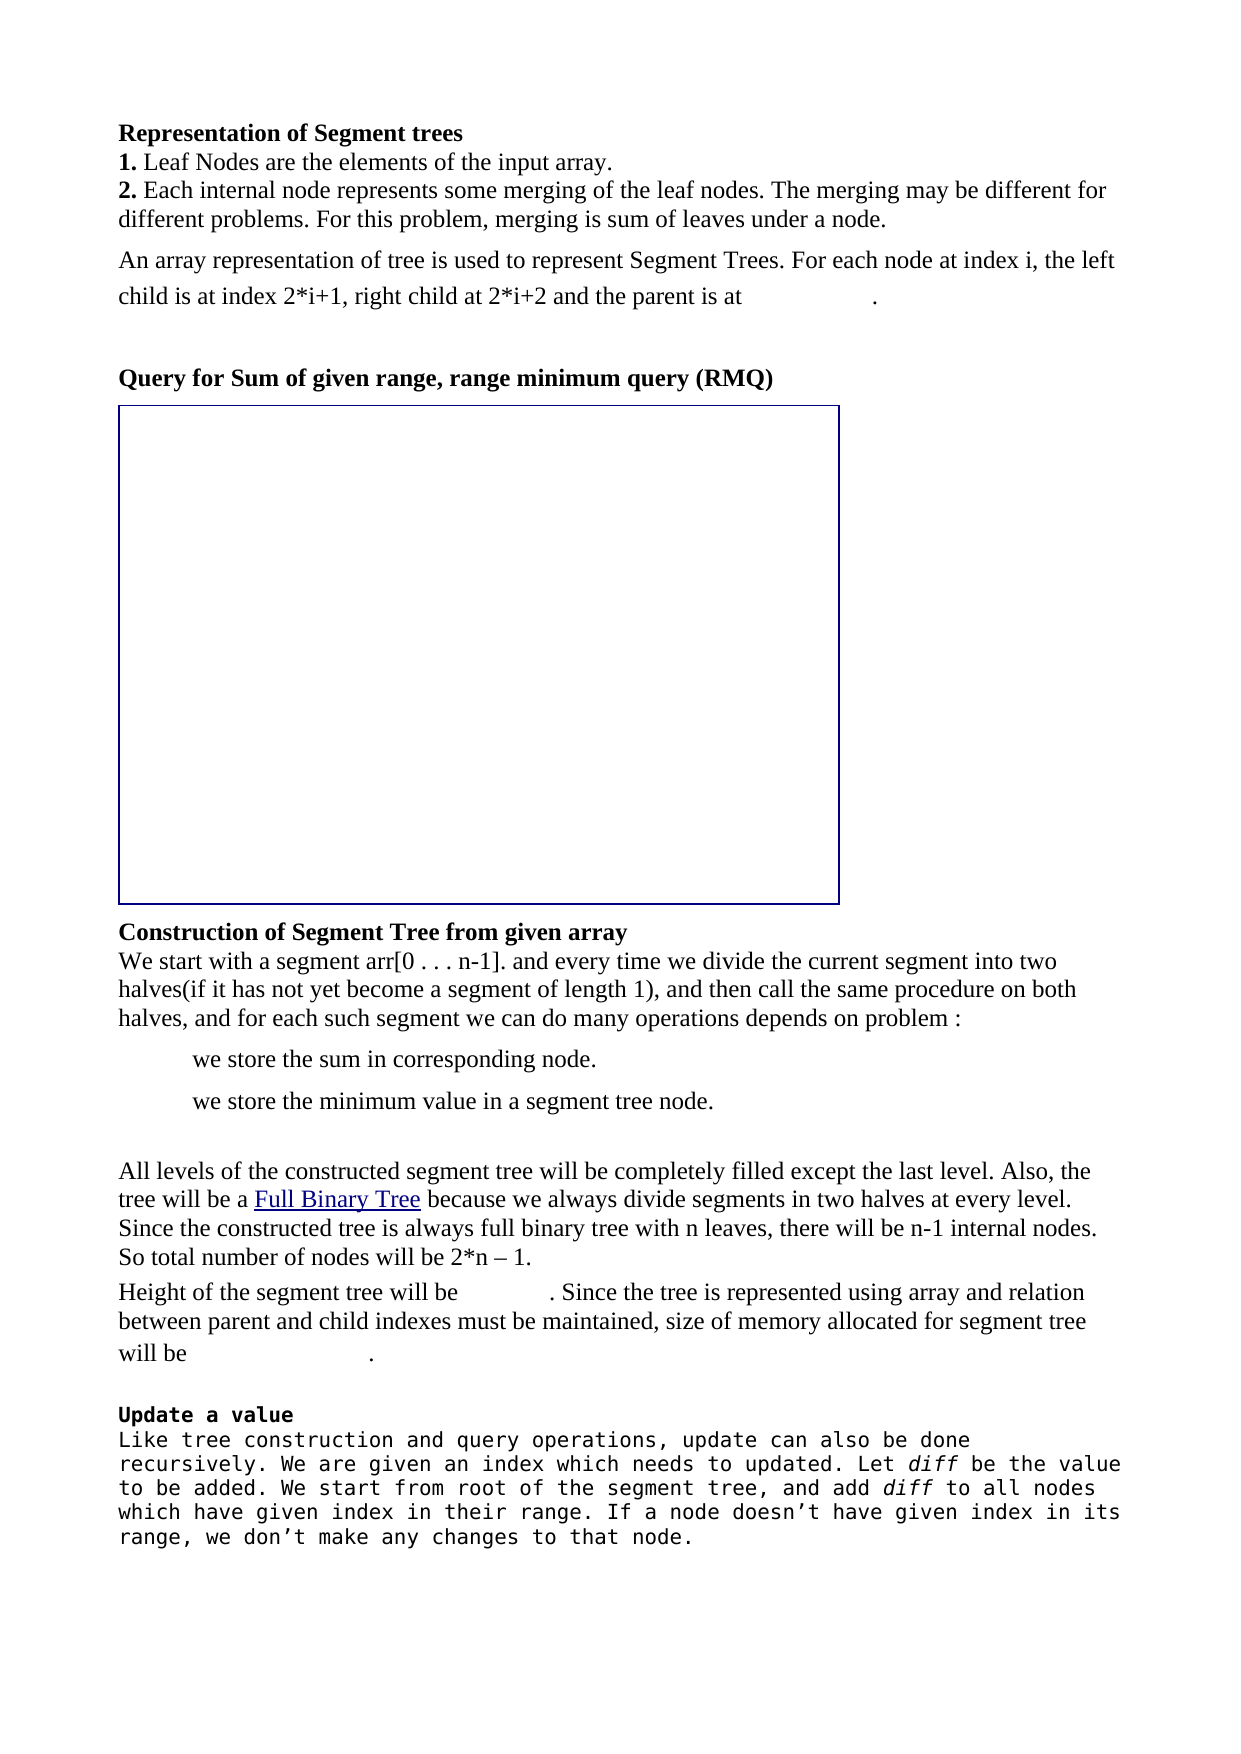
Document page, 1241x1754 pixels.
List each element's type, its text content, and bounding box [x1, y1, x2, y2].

text Construction of Segment Tree from given array We start with a segment arr[0 . . . n-1]. and every time we divide the current segment into two halves(if it has not yet become a segment of length 1), and then call the same procedure on both halves, and for each such segment we can do many operations depends on problem : [118, 917, 1122, 1032]
text All levels of the constructed segment tree will be completely filled except the last level. Also, the tree will be a Full Binary Tree because we always divide segments in two halves at every level. Since the constructed tree is always full binary tree with n leaves, there will be n-1 internal nodes. So total number of nodes will be 2*n – 1. Height of the segment tree will be . Since the tree is represented using array and relation between parent and child indexes must be maintained, size of memory allocated for segment tree will be . [118, 1127, 1122, 1367]
text we store the sum in corresponding node. [118, 1044, 1122, 1073]
text An array representation of tree is used to represent Segment Trees. For each node at index i, the left child is at index 2*i+1, right child at 2*i+2 and the parent is at . [118, 246, 1122, 309]
text Representation of Segment trees 1. Leaf Nodes are the elements of the input array. 2. Each internal node represents some merging of the leaf nodes. The merging may be different for different problems. For this problem, merging is sum of leaves under a node. [118, 118, 1122, 233]
text we store the minimum value in a segment tree node. [118, 1086, 1122, 1114]
text Query for Sum of given range, range minimum query (RMQ) [118, 363, 1122, 392]
text Update a value Like tree construction and query operations, update can also be done recursively. We are given an index which needs to updated. Let diff be the value to be added. We start from root of the segment tree, and add diff to all nodes which have given index in their range. If a node doesn’t have given index in its range, we don’t make any changes to that node. [118, 1403, 1122, 1549]
